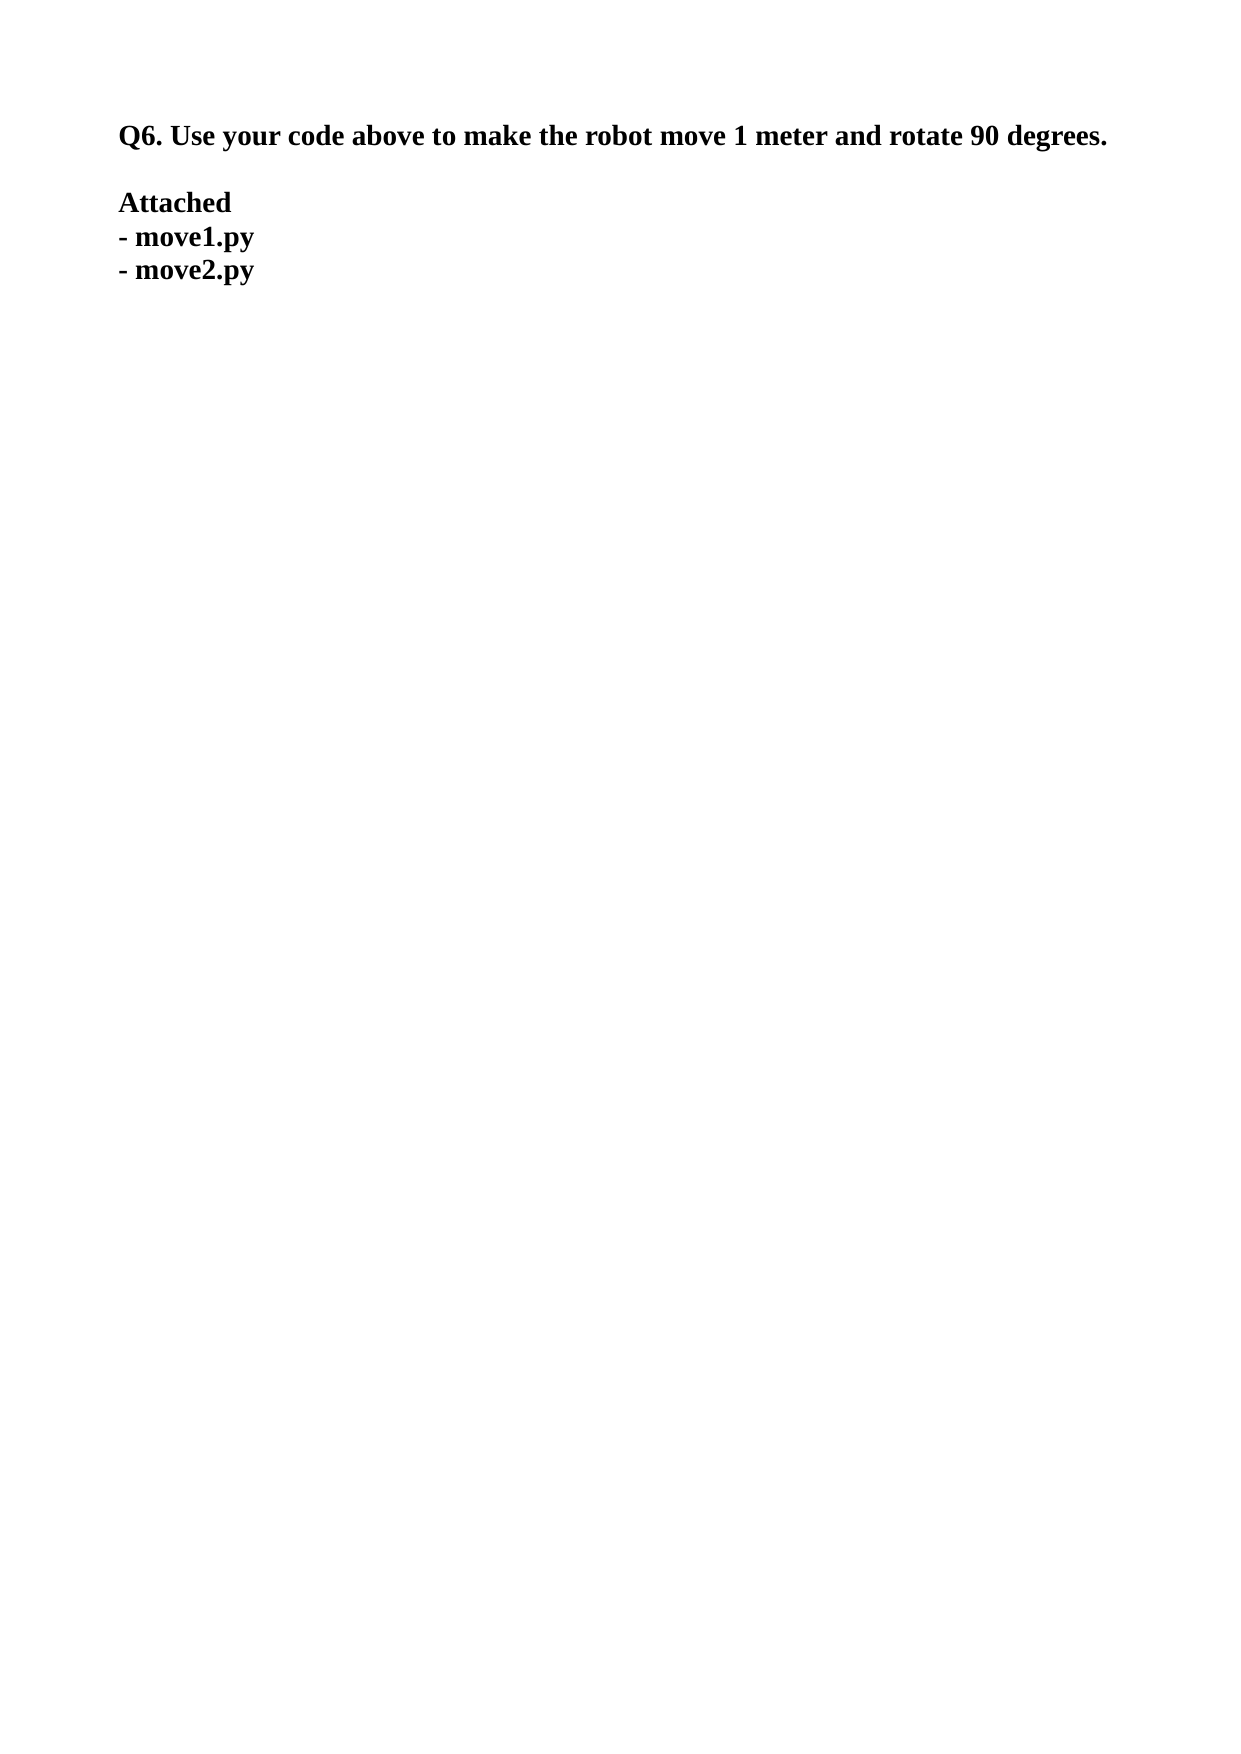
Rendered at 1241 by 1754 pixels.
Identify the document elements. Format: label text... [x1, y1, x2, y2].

text - move2.py [118, 252, 1122, 286]
text - move1.py [118, 219, 1122, 252]
text Attached [118, 185, 1122, 219]
text Q6. Use your code above to make the robot move 1 meter and rotate 90 degrees. [118, 118, 1122, 152]
